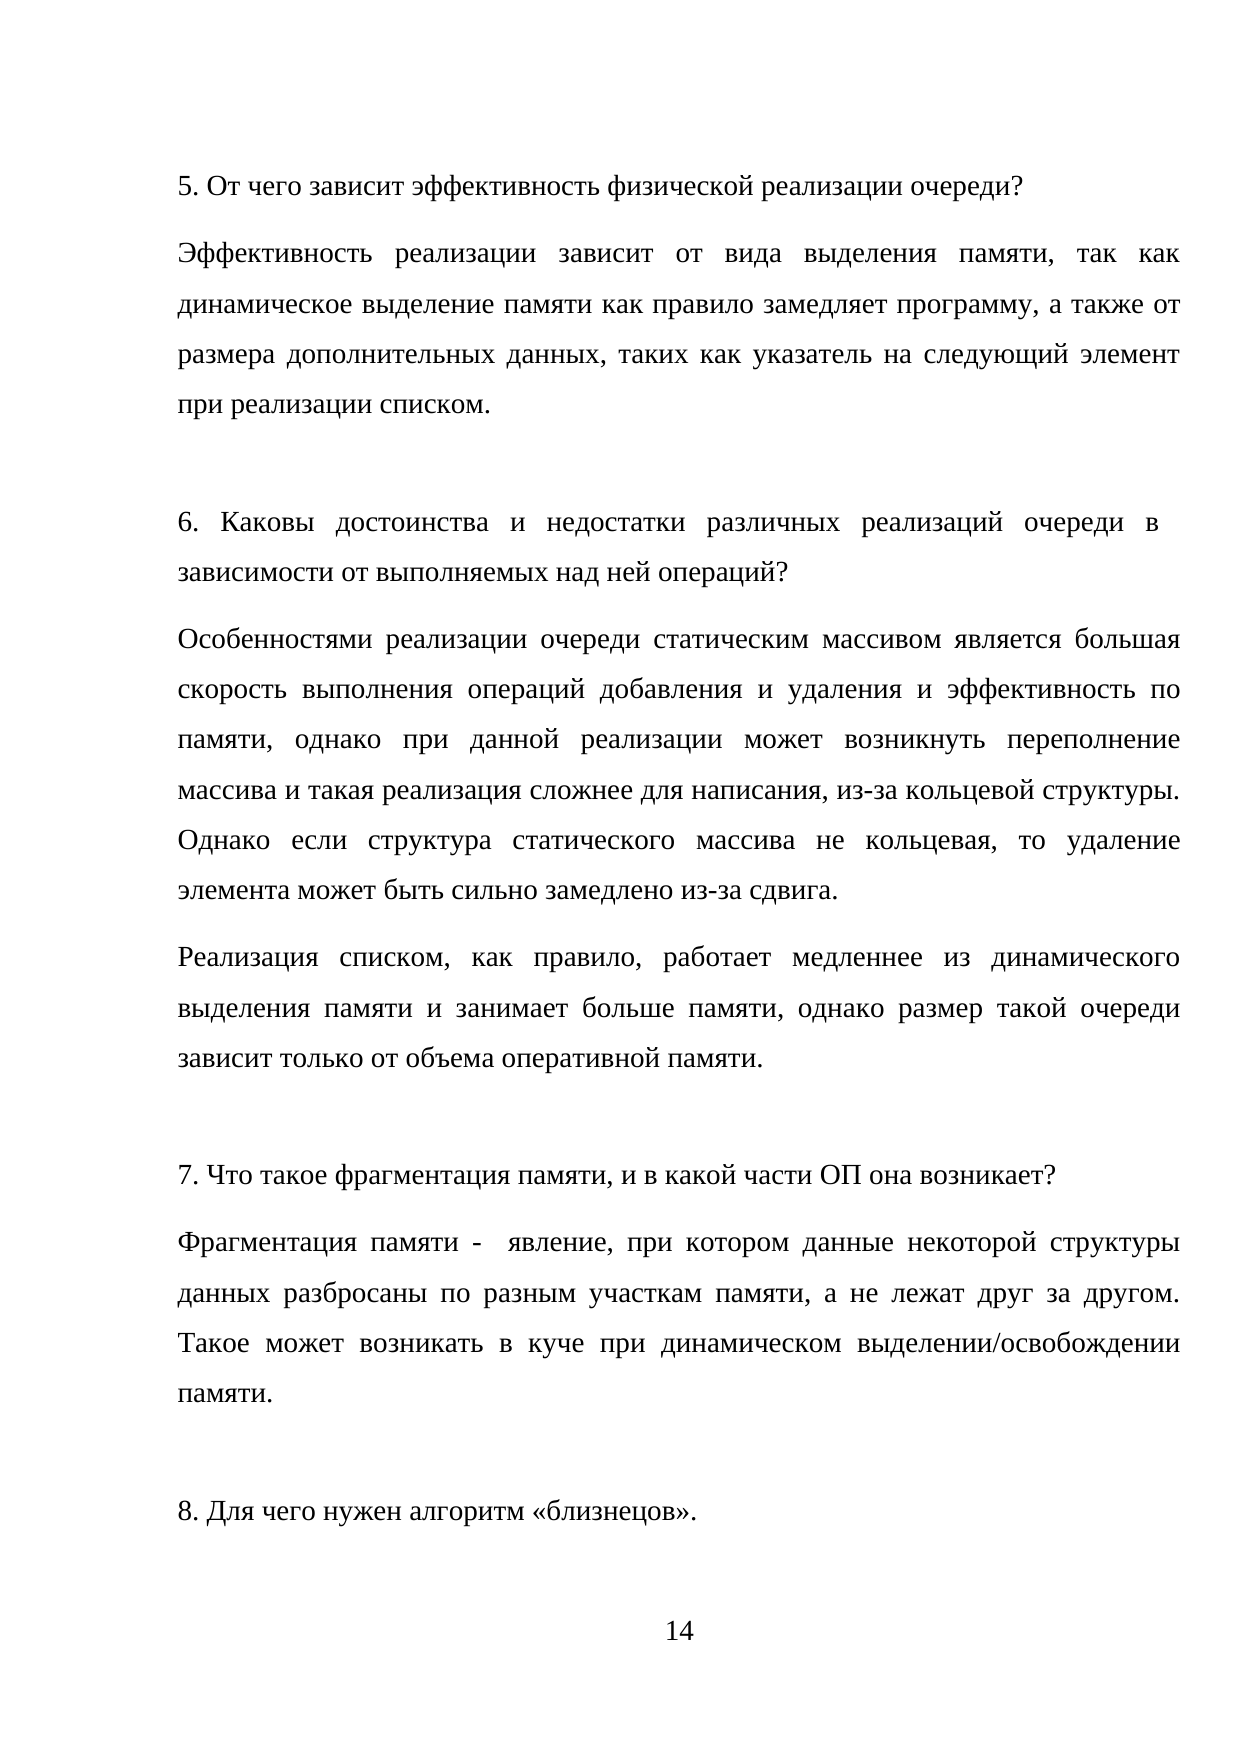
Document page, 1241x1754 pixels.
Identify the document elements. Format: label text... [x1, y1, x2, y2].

list 7. Что такое фрагментация памяти, и в какой части ОП она возникает? [177, 1107, 1181, 1191]
list Реализация списком, как правило, работает медленнее из динамического выделения памяти и занимает больше памяти, однако размер такой очереди зависит только от объема оперативной памяти. [177, 939, 1181, 1074]
list 8. Для чего нужен алгоритм «близнецов». [177, 1442, 1181, 1526]
list Эффективность реализации зависит от вида выделения памяти, так как динамическое выделение памяти как правило замедляет программу, а также от размера дополнительных данных, таких как указатель на следующий элемент при реализации списком. [177, 235, 1181, 420]
list 6. Каковы достоинства и недостатки различных реализаций очереди в зависимости от выполняемых над ней операций? [177, 453, 1181, 587]
list 5. От чего зависит эффективность физической реализации очереди? [177, 118, 1181, 202]
list Фрагментация памяти - явление, при котором данные некоторой структуры данных разбросаны по разным участкам памяти, а не лежат друг за другом. Такое может возникать в куче при динамическом выделении/освобождении памяти. [177, 1224, 1181, 1409]
list Особенностями реализации очереди статическим массивом является большая скорость выполнения операций добавления и удаления и эффективность по памяти, однако при данной реализации может возникнуть переполнение массива и такая реализация сложнее для написания, из-за кольцевой структуры. Однако если структура статического массива не кольцевая, то удаление элемента может быть сильно замедлено из-за сдвига. [177, 621, 1181, 906]
